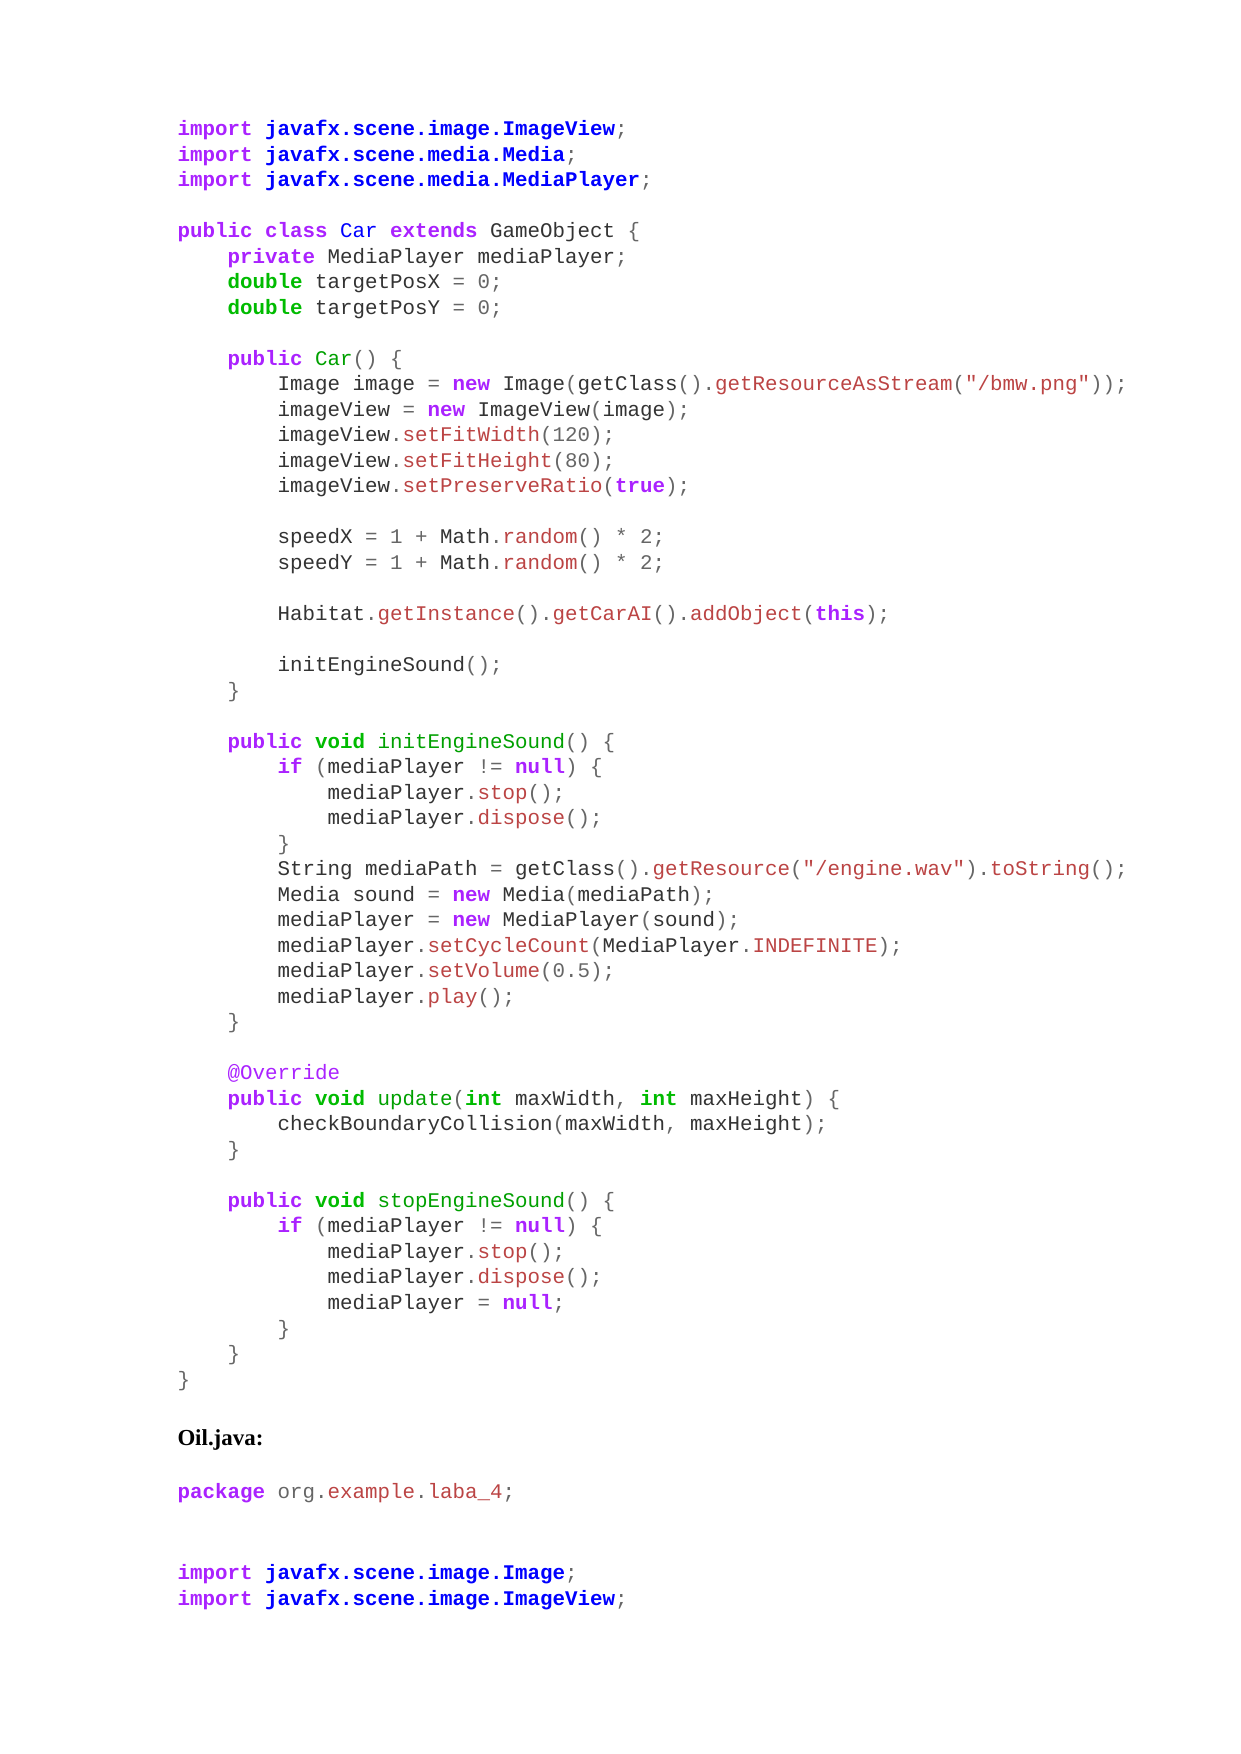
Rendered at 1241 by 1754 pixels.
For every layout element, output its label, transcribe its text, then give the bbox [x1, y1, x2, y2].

text import javafx.scene.image.Image; [177, 1562, 1152, 1586]
text mediaPlayer = new MediaPlayer(sound); [177, 909, 1152, 933]
text initEngineSound(); [177, 654, 1152, 678]
text mediaPlayer.dispose(); [177, 1267, 1152, 1290]
text mediaPlayer.dispose(); [177, 807, 1152, 831]
text } [177, 1369, 1152, 1392]
text package org.example.laba_4; [177, 1482, 1152, 1505]
text public void stopEngineSound() { [177, 1190, 1152, 1214]
text import javafx.scene.image.ImageView; [177, 118, 1152, 142]
text Habitat.getInstance().getCarAI().addObject(this); [177, 603, 1152, 627]
text mediaPlayer = null; [177, 1292, 1152, 1316]
text } [177, 1343, 1152, 1367]
text @Override [177, 1062, 1152, 1086]
text import javafx.scene.media.Media; [177, 144, 1152, 167]
text mediaPlayer.setVolume(0.5); [177, 960, 1152, 984]
text double targetPosX = 0; [177, 271, 1152, 295]
text mediaPlayer.stop(); [177, 1241, 1152, 1265]
text } [177, 1318, 1152, 1341]
text speedY = 1 + Math.random() * 2; [177, 552, 1152, 576]
text import javafx.scene.image.ImageView; [177, 1588, 1152, 1611]
text mediaPlayer.setCycleCount(MediaPlayer.INDEFINITE); [177, 935, 1152, 958]
text imageView = new ImageView(image); [177, 399, 1152, 422]
text Image image = new Image(getClass().getResourceAsStream("/bmw.png")); [177, 373, 1152, 397]
text if (mediaPlayer != null) { [177, 1216, 1152, 1239]
text } [177, 1011, 1152, 1035]
text public class Car extends GameObject { [177, 220, 1152, 244]
text Oil.java: [177, 1424, 1152, 1450]
text imageView.setPreserveRatio(true); [177, 475, 1152, 499]
text String mediaPath = getClass().getResource("/engine.wav").toString(); [177, 858, 1152, 882]
text mediaPlayer.stop(); [177, 782, 1152, 805]
text public Car() { [177, 348, 1152, 371]
text public void update(int maxWidth, int maxHeight) { [177, 1088, 1152, 1112]
text if (mediaPlayer != null) { [177, 756, 1152, 780]
text } [177, 833, 1152, 856]
text public void initEngineSound() { [177, 731, 1152, 754]
text Media sound = new Media(mediaPath); [177, 884, 1152, 907]
text import javafx.scene.media.MediaPlayer; [177, 169, 1152, 193]
text checkBoundaryCollision(maxWidth, maxHeight); [177, 1113, 1152, 1137]
text imageView.setFitHeight(80); [177, 450, 1152, 473]
text speedX = 1 + Math.random() * 2; [177, 526, 1152, 550]
text } [177, 1139, 1152, 1163]
text imageView.setFitWidth(120); [177, 424, 1152, 448]
text mediaPlayer.play(); [177, 986, 1152, 1009]
text private MediaPlayer mediaPlayer; [177, 246, 1152, 269]
text } [177, 679, 1152, 703]
text double targetPosY = 0; [177, 297, 1152, 320]
